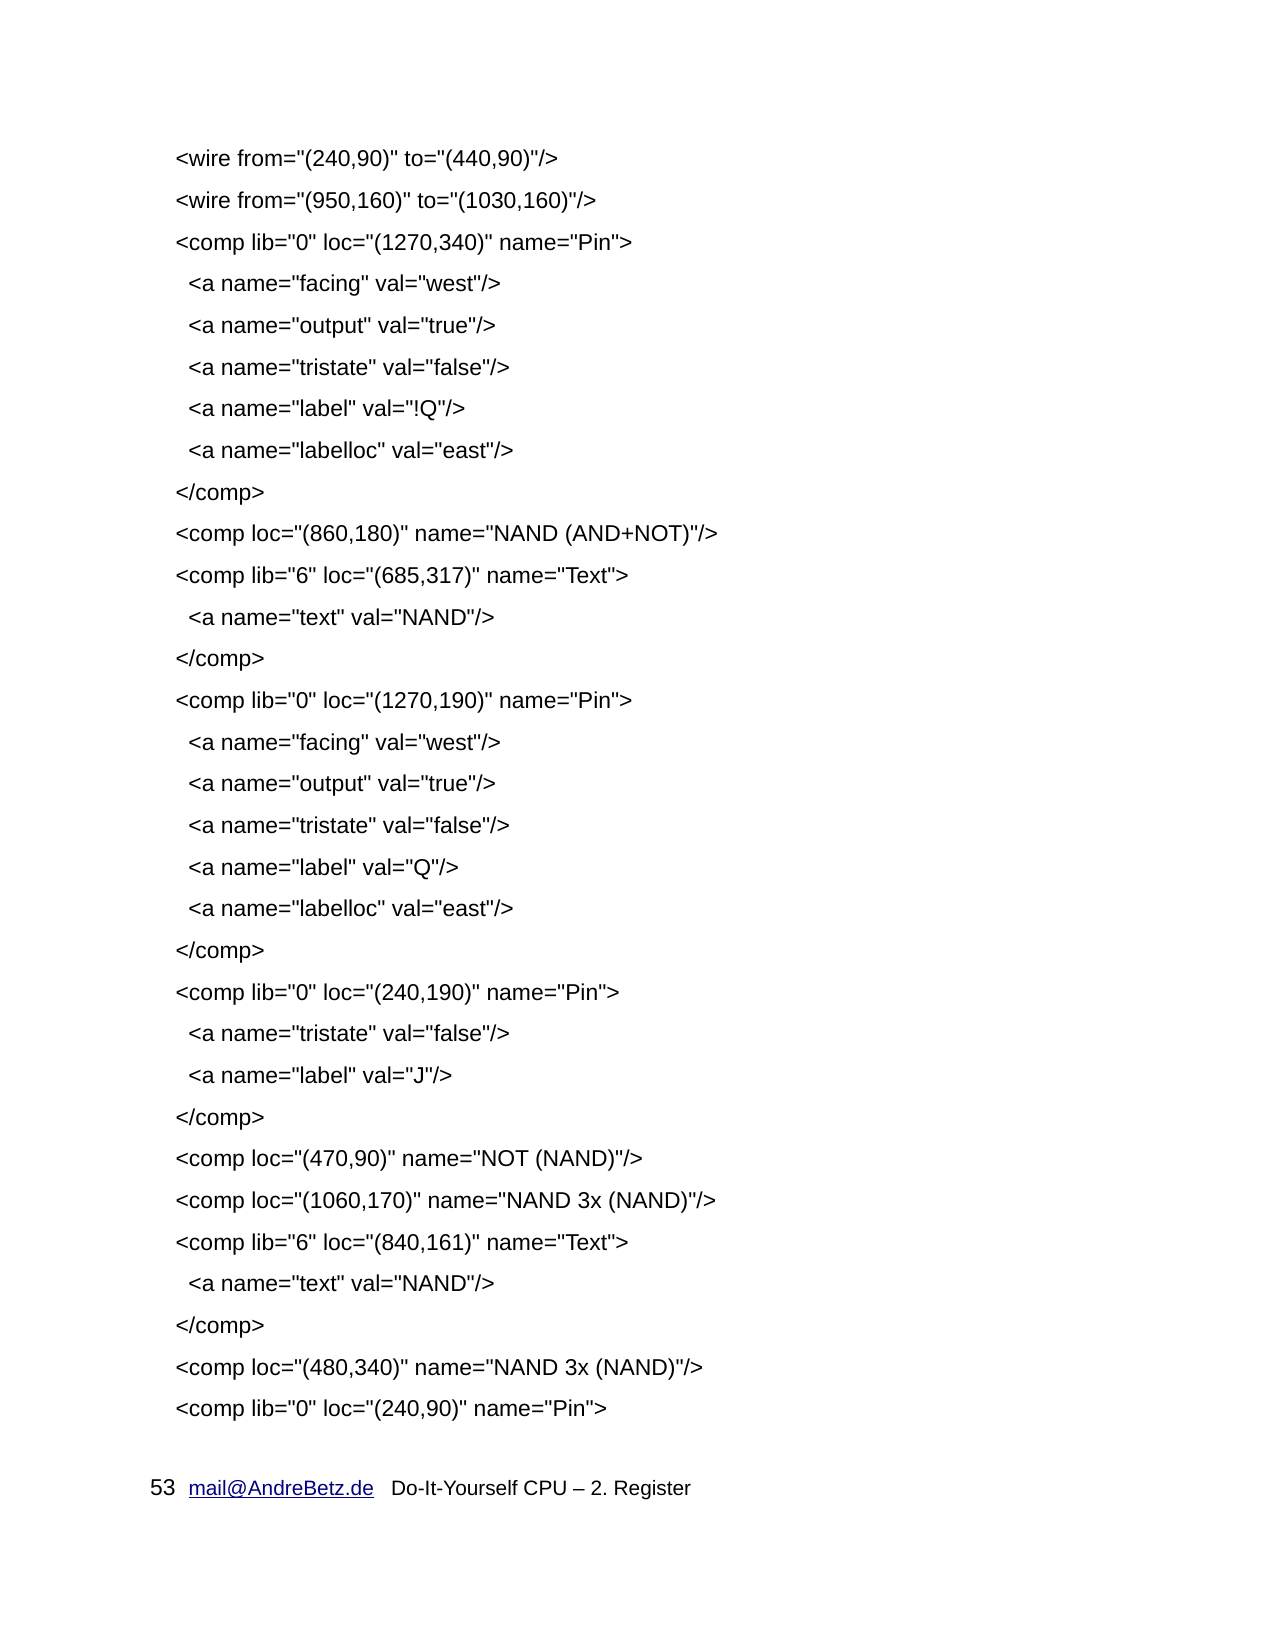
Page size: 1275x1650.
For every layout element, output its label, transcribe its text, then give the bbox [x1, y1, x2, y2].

text <wire from="(240,90)" to="(440,90)"/> [524, 150, 1125, 171]
text <a name="text" val="NAND"/> [150, 608, 1125, 629]
text <comp loc="(860,180)" name="NAND (AND+NOT)"/> [567, 525, 686, 546]
text <comp lib="0" loc="(240,190)" name="Pin"> [376, 983, 468, 1004]
text <comp lib="6" loc="(840,161)" name="Text"> [376, 1233, 468, 1254]
text <comp lib="0" loc="(1270,340)" name="Pin"> [479, 233, 1125, 254]
text <comp lib="0" loc="(240,90)" name="Pin"> [150, 1400, 378, 1421]
text <comp loc="(480,340)" name="NAND 3x (NAND)"/> [394, 1358, 600, 1379]
text <wire from="(950,160)" to="(1030,160)"/> [564, 192, 1125, 212]
text </comp> [150, 650, 1125, 671]
text <a name="labelloc" val="east"/> [150, 900, 1125, 921]
text <comp loc="(1060,170)" name="NAND 3x (NAND)"/> [683, 1192, 1125, 1212]
text <wire from="(950,160)" to="(1030,160)"/> [398, 192, 462, 212]
text </comp> [150, 1108, 1125, 1129]
text <comp loc="(480,340)" name="NAND 3x (NAND)"/> [598, 1358, 671, 1379]
text <comp lib="0" loc="(240,190)" name="Pin"> [150, 983, 378, 1004]
text <comp loc="(860,180)" name="NAND (AND+NOT)"/> [305, 525, 396, 546]
text <comp lib="6" loc="(685,317)" name="Text"> [150, 567, 378, 587]
text <wire from="(950,160)" to="(1030,160)"/> [307, 192, 399, 212]
text <wire from="(950,160)" to="(1030,160)"/> [460, 192, 565, 212]
text <comp loc="(1060,170)" name="NAND 3x (NAND)"/> [305, 1192, 409, 1212]
text </comp> [150, 1317, 1125, 1337]
text <comp lib="6" loc="(840,161)" name="Text"> [150, 1233, 378, 1254]
text <comp loc="(470,90)" name="NOT (NAND)"/> [381, 1150, 540, 1171]
text <comp loc="(480,340)" name="NAND 3x (NAND)"/> [669, 1358, 1125, 1379]
text </comp> [150, 942, 1125, 962]
text <comp lib="0" loc="(1270,190)" name="Pin"> [150, 692, 378, 712]
text <comp lib="6" loc="(685,317)" name="Text"> [376, 567, 468, 587]
text <wire from="(240,90)" to="(440,90)"/> [307, 150, 386, 171]
text <a name="text" val="NAND"/> [150, 1275, 1125, 1296]
text <comp loc="(480,340)" name="NAND 3x (NAND)"/> [150, 1358, 307, 1379]
text <a name="label" val="!Q"/> [150, 400, 1125, 421]
text </comp> [150, 483, 1125, 504]
text <comp lib="0" loc="(1270,340)" name="Pin"> [150, 233, 378, 254]
text <wire from="(240,90)" to="(440,90)"/> [384, 150, 450, 171]
text <comp lib="6" loc="(840,161)" name="Text"> [466, 1233, 1125, 1254]
text <a name="tristate" val="false"/> [150, 358, 1125, 379]
text <wire from="(240,90)" to="(440,90)"/> [448, 150, 526, 171]
text <comp lib="6" loc="(685,317)" name="Text"> [467, 567, 1125, 587]
text <comp loc="(470,90)" name="NOT (NAND)"/> [609, 1150, 1125, 1171]
text <comp loc="(860,180)" name="NAND (AND+NOT)"/> [684, 525, 1125, 546]
text <comp lib="0" loc="(240,90)" name="Pin"> [453, 1400, 1125, 1421]
text <comp loc="(470,90)" name="NOT (NAND)"/> [150, 1150, 307, 1171]
text <comp loc="(860,180)" name="NAND (AND+NOT)"/> [150, 525, 307, 546]
text <a name="label" val="Q"/> [150, 858, 1125, 879]
text <comp loc="(1060,170)" name="NAND 3x (NAND)"/> [611, 1192, 684, 1212]
text <comp loc="(1060,170)" name="NAND 3x (NAND)"/> [408, 1192, 613, 1212]
text <a name="tristate" val="false"/> [150, 817, 1125, 837]
text <comp loc="(480,340)" name="NAND 3x (NAND)"/> [305, 1358, 396, 1379]
text <comp loc="(1060,170)" name="NAND 3x (NAND)"/> [150, 1192, 307, 1212]
text <a name="tristate" val="false"/> [150, 1025, 1125, 1046]
text <a name="facing" val="west"/> [150, 275, 1125, 296]
text <comp lib="0" loc="(240,90)" name="Pin"> [376, 1400, 455, 1421]
text <a name="labelloc" val="east"/> [150, 442, 1125, 462]
text <a name="facing" val="west"/> [150, 733, 1125, 754]
text <comp lib="0" loc="(240,190)" name="Pin"> [466, 983, 1125, 1004]
text <wire from="(950,160)" to="(1030,160)"/> [150, 192, 309, 212]
text <wire from="(240,90)" to="(440,90)"/> [150, 150, 309, 171]
text <a name="output" val="true"/> [150, 317, 1125, 337]
text <comp lib="0" loc="(1270,340)" name="Pin"> [376, 233, 481, 254]
text <comp loc="(470,90)" name="NOT (NAND)"/> [538, 1150, 611, 1171]
text <comp lib="0" loc="(1270,190)" name="Pin"> [376, 692, 481, 712]
text <comp loc="(470,90)" name="NOT (NAND)"/> [305, 1150, 383, 1171]
text <a name="label" val="J"/> [150, 1067, 1125, 1087]
text <a name="output" val="true"/> [150, 775, 1125, 796]
text <comp loc="(860,180)" name="NAND (AND+NOT)"/> [394, 525, 569, 546]
text <comp lib="0" loc="(1270,190)" name="Pin"> [480, 692, 1125, 712]
